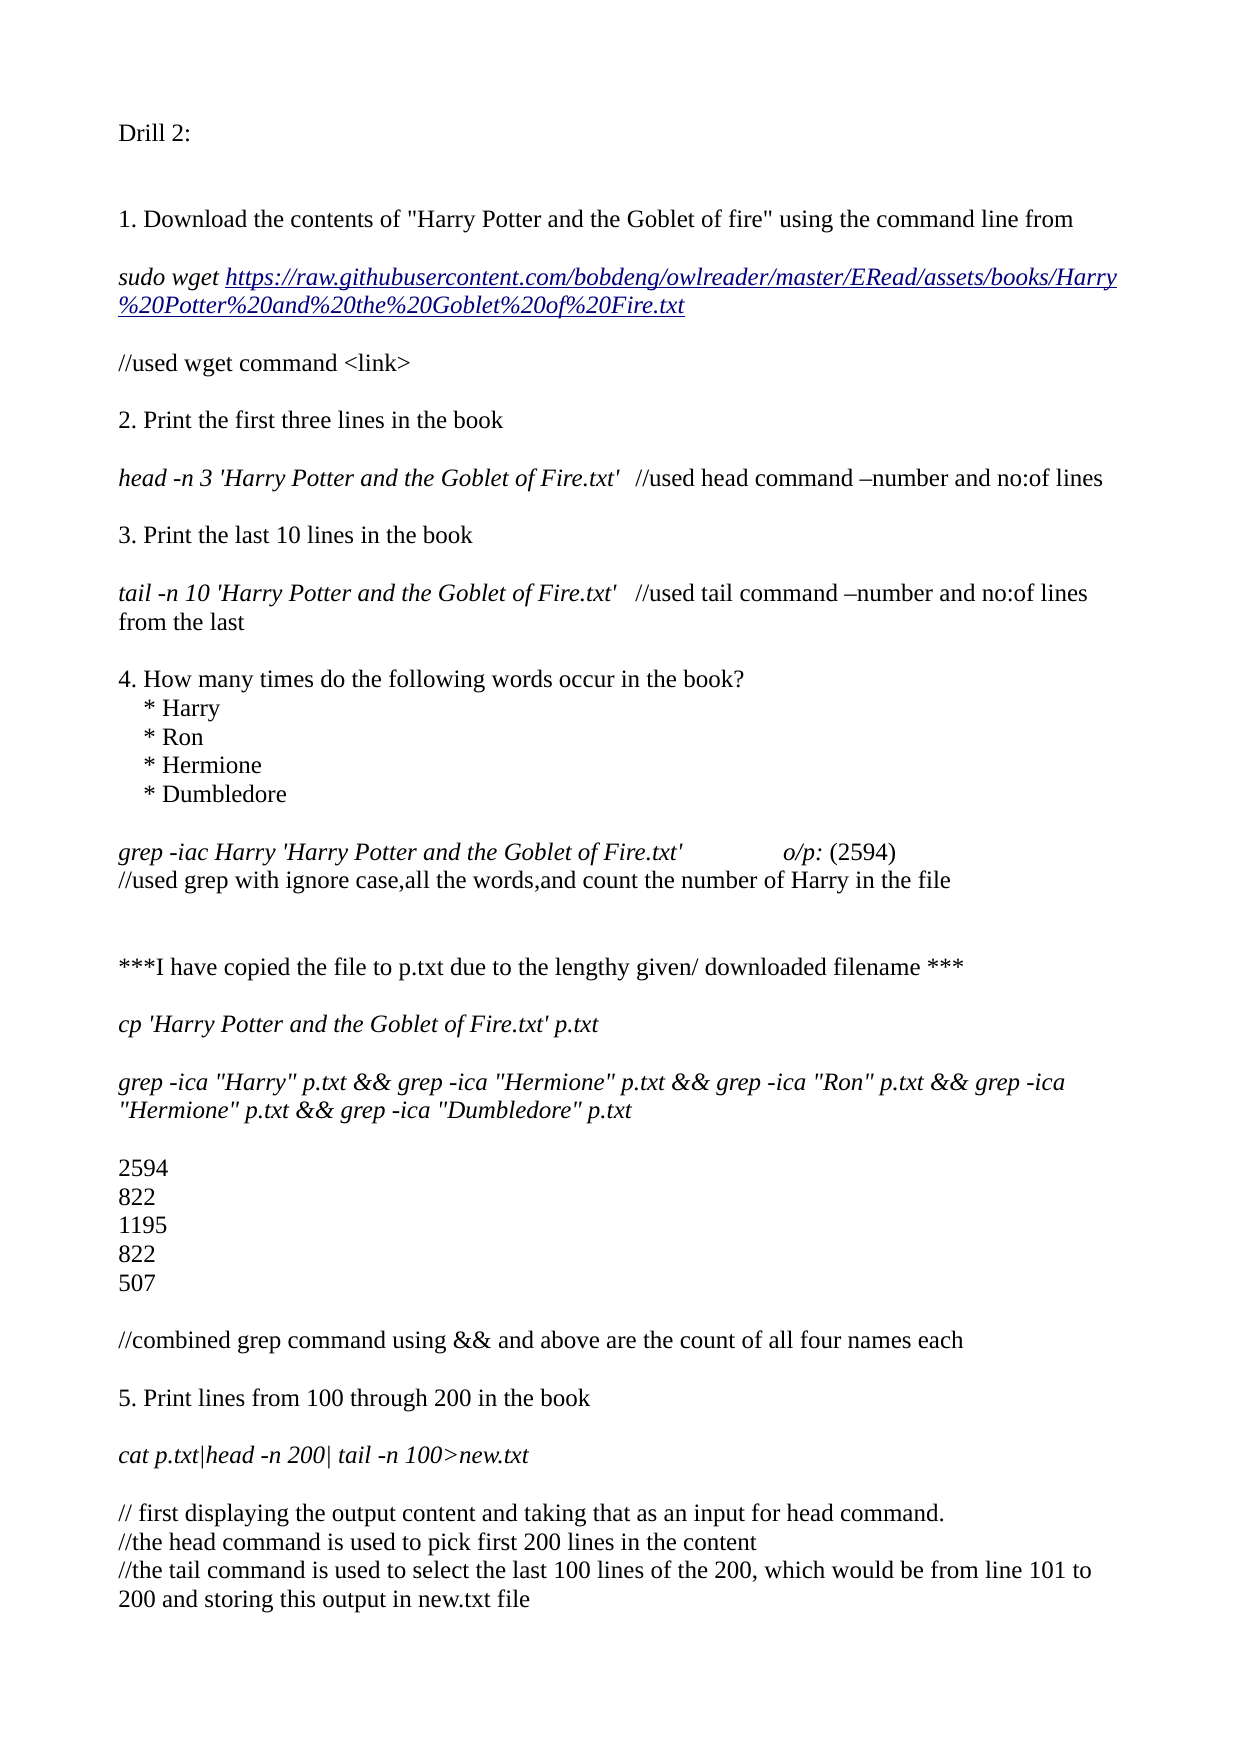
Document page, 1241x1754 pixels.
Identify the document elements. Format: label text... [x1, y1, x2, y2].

text cp 'Harry Potter and the Goblet of Fire.txt' p.txt [118, 1009, 1122, 1038]
text 2594 [118, 1153, 1122, 1182]
text * Ron [118, 722, 1122, 751]
text * Hermione [118, 751, 1122, 779]
text //combined grep command using && and above are the count of all four names each [118, 1326, 1122, 1354]
text 822 [118, 1182, 1122, 1211]
text 507 [118, 1268, 1122, 1297]
text // first displaying the output content and taking that as an input for head command. [118, 1498, 1122, 1527]
text head -n 3 'Harry Potter and the Goblet of Fire.txt' //used head command –number and no:of lines [118, 463, 1122, 492]
text * Harry [118, 693, 1122, 722]
text //the tail command is used to select the last 100 lines of the 200, which would be from line 101 to 200 and storing this output in new.txt file [118, 1556, 1122, 1613]
text Drill 2: [118, 118, 1122, 147]
text 1195 [118, 1211, 1122, 1239]
text tail -n 10 'Harry Potter and the Goblet of Fire.txt' //used tail command –number and no:of lines from the last [118, 578, 1122, 636]
text 4. How many times do the following words occur in the book? [118, 664, 1122, 693]
text //used grep with ignore case,all the words,and count the number of Harry in the file [118, 866, 1122, 894]
text 2. Print the first three lines in the book [118, 406, 1122, 434]
text cat p.txt|head -n 200| tail -n 100>new.txt [118, 1441, 1122, 1469]
text 1. Download the contents of "Harry Potter and the Goblet of fire" using the command line from [118, 204, 1122, 233]
text 3. Print the last 10 lines in the book [118, 521, 1122, 549]
text 5. Print lines from 100 through 200 in the book [118, 1383, 1122, 1412]
text 822 [118, 1239, 1122, 1268]
text //used wget command <link> [118, 348, 1122, 377]
text ***I have copied the file to p.txt due to the lengthy given/ downloaded filename *** [118, 952, 1122, 981]
text //the head command is used to pick first 200 lines in the content [118, 1527, 1122, 1556]
text grep -ica "Harry" p.txt && grep -ica "Hermione" p.txt && grep -ica "Ron" p.txt && grep -ica "Hermione" p.txt && grep -ica "Dumbledore" p.txt [118, 1067, 1122, 1124]
text * Dumbledore [118, 779, 1122, 808]
text grep -iac Harry 'Harry Potter and the Goblet of Fire.txt' o/p: (2594) [118, 837, 1122, 866]
text sudo wget https://raw.githubusercontent.com/bobdeng/owlreader/master/ERead/assets/books/Harry%20Potter%20and%20the%20Goblet%20of%20Fire.txt [118, 262, 1122, 319]
